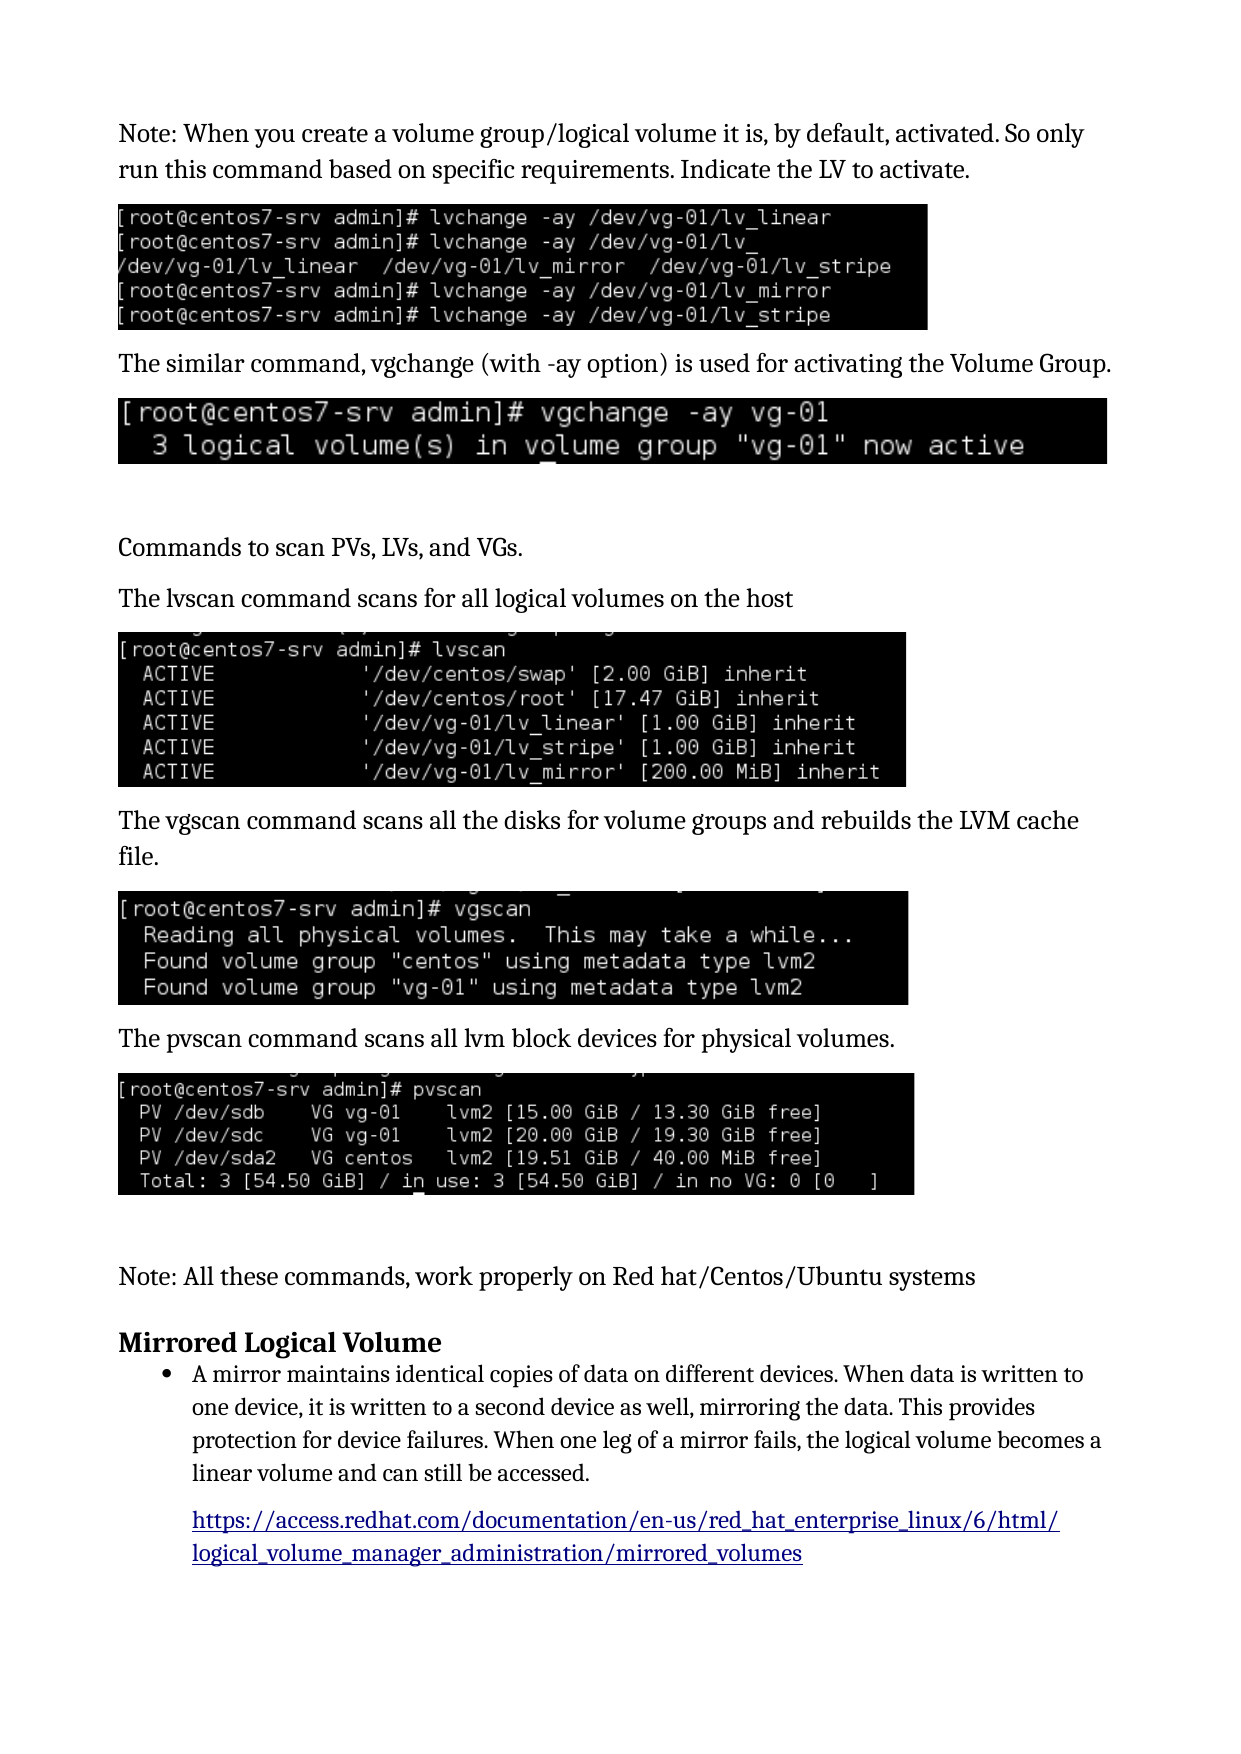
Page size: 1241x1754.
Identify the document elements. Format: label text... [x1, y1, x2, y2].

text The pvscan command scans all lvm block devices for physical volumes. [118, 1023, 1122, 1054]
text The lvscan command scans for all logical volumes on the host [118, 583, 1122, 614]
text The similar command, vgchange (with -ay option) is used for activating the Volume Group. [118, 348, 1122, 379]
text The vgscan command scans all the disks for volume groups and rebuilds the LVM cache file. [118, 805, 1122, 872]
subtitle Mirrored Logical Volume [118, 1326, 1122, 1360]
text Note: When you create a volume group/logical volume it is, by default, activated. So only run this command based on specific requirements. Indicate the LV to activate. [118, 118, 1122, 185]
text Note: All these commands, work properly on Red hat/Centos/Ubuntu systems [118, 1261, 1122, 1292]
text https://access.redhat.com/documentation/en-us/red_hat_enterprise_linux/6/html/logical_volume_manager_administration/mirrored_volumes [192, 1506, 1122, 1568]
text Commands to scan PVs, LVs, and VGs. [118, 532, 1122, 563]
list A mirror maintains identical copies of data on different devices. When data is written to one device, it is written to a second device as well, mirroring the data. This provides protection for device failures. When one leg of a mirror fails, the logical volume becomes a linear volume and can still be accessed. [162, 1360, 1122, 1487]
